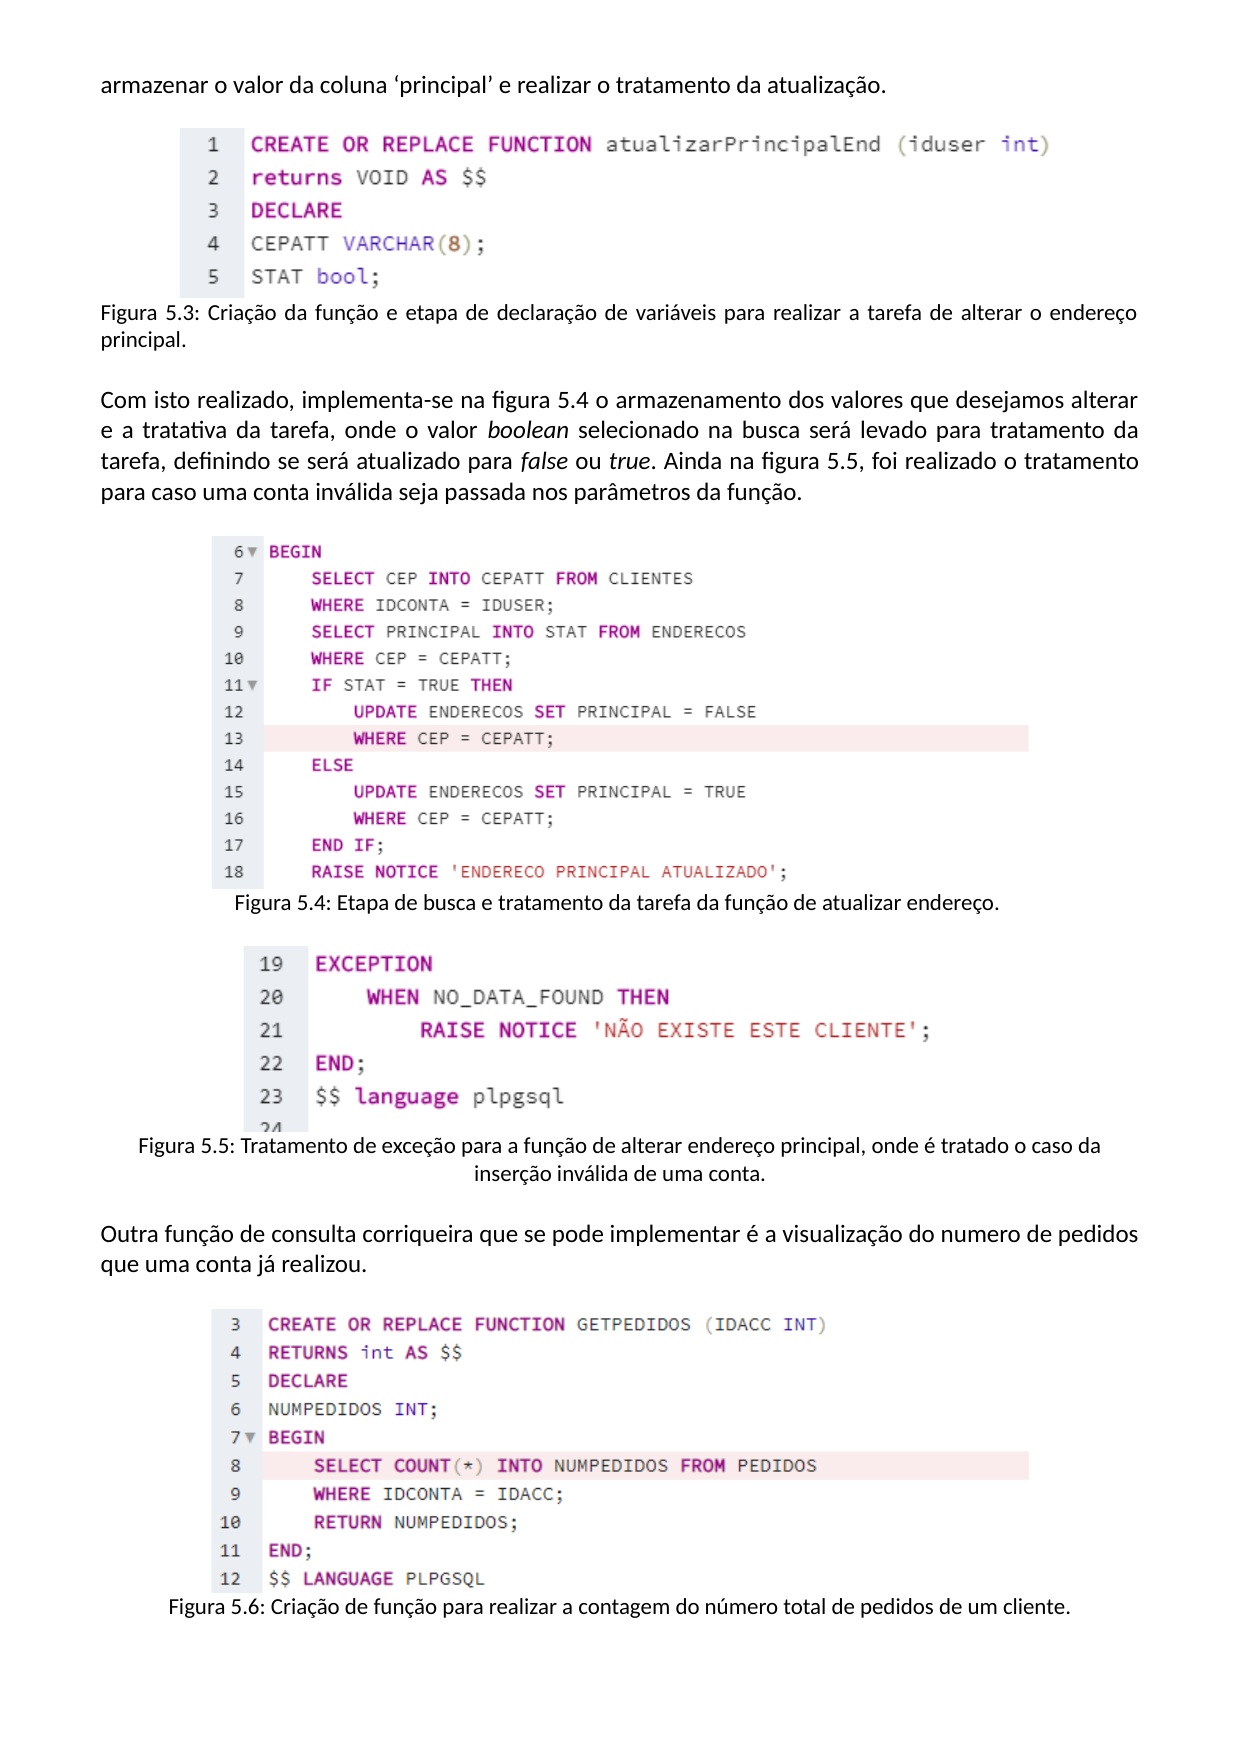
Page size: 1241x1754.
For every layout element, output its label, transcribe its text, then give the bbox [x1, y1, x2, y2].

text Figura 5.6: Criação de função para realizar a contagem do número total de pedidos de um cliente. [100, 1592, 1140, 1620]
text Figura 5.4: Etapa de busca e tratamento da tarefa da função de atualizar endereço. [100, 888, 1140, 916]
text Outra função de consulta corriqueira que se pode implementar é a visualização do numero de pedidos que uma conta já realizou. [100, 1218, 1140, 1279]
text Figura 5.3: Criação da função e etapa de declaração de variáveis para realizar a tarefa de alterar o endereço principal. [100, 298, 1140, 354]
text Figura 5.5: Tratamento de exceção para a função de alterar endereço principal, onde é tratado o caso da inserção inválida de uma conta. [100, 1131, 1140, 1187]
text armazenar o valor da coluna ‘principal’ e realizar o tratamento da atualização. [100, 69, 1140, 100]
text Com isto realizado, implementa-se na figura 5.4 o armazenamento dos valores que desejamos alterar e a tratativa da tarefa, onde o valor boolean selecionado na busca será levado para tratamento da tarefa, definindo se será atualizado para false ou true. Ainda na figura 5.5, foi realizado o tratamento para caso uma conta inválida seja passada nos parâmetros da função. [100, 384, 1140, 506]
